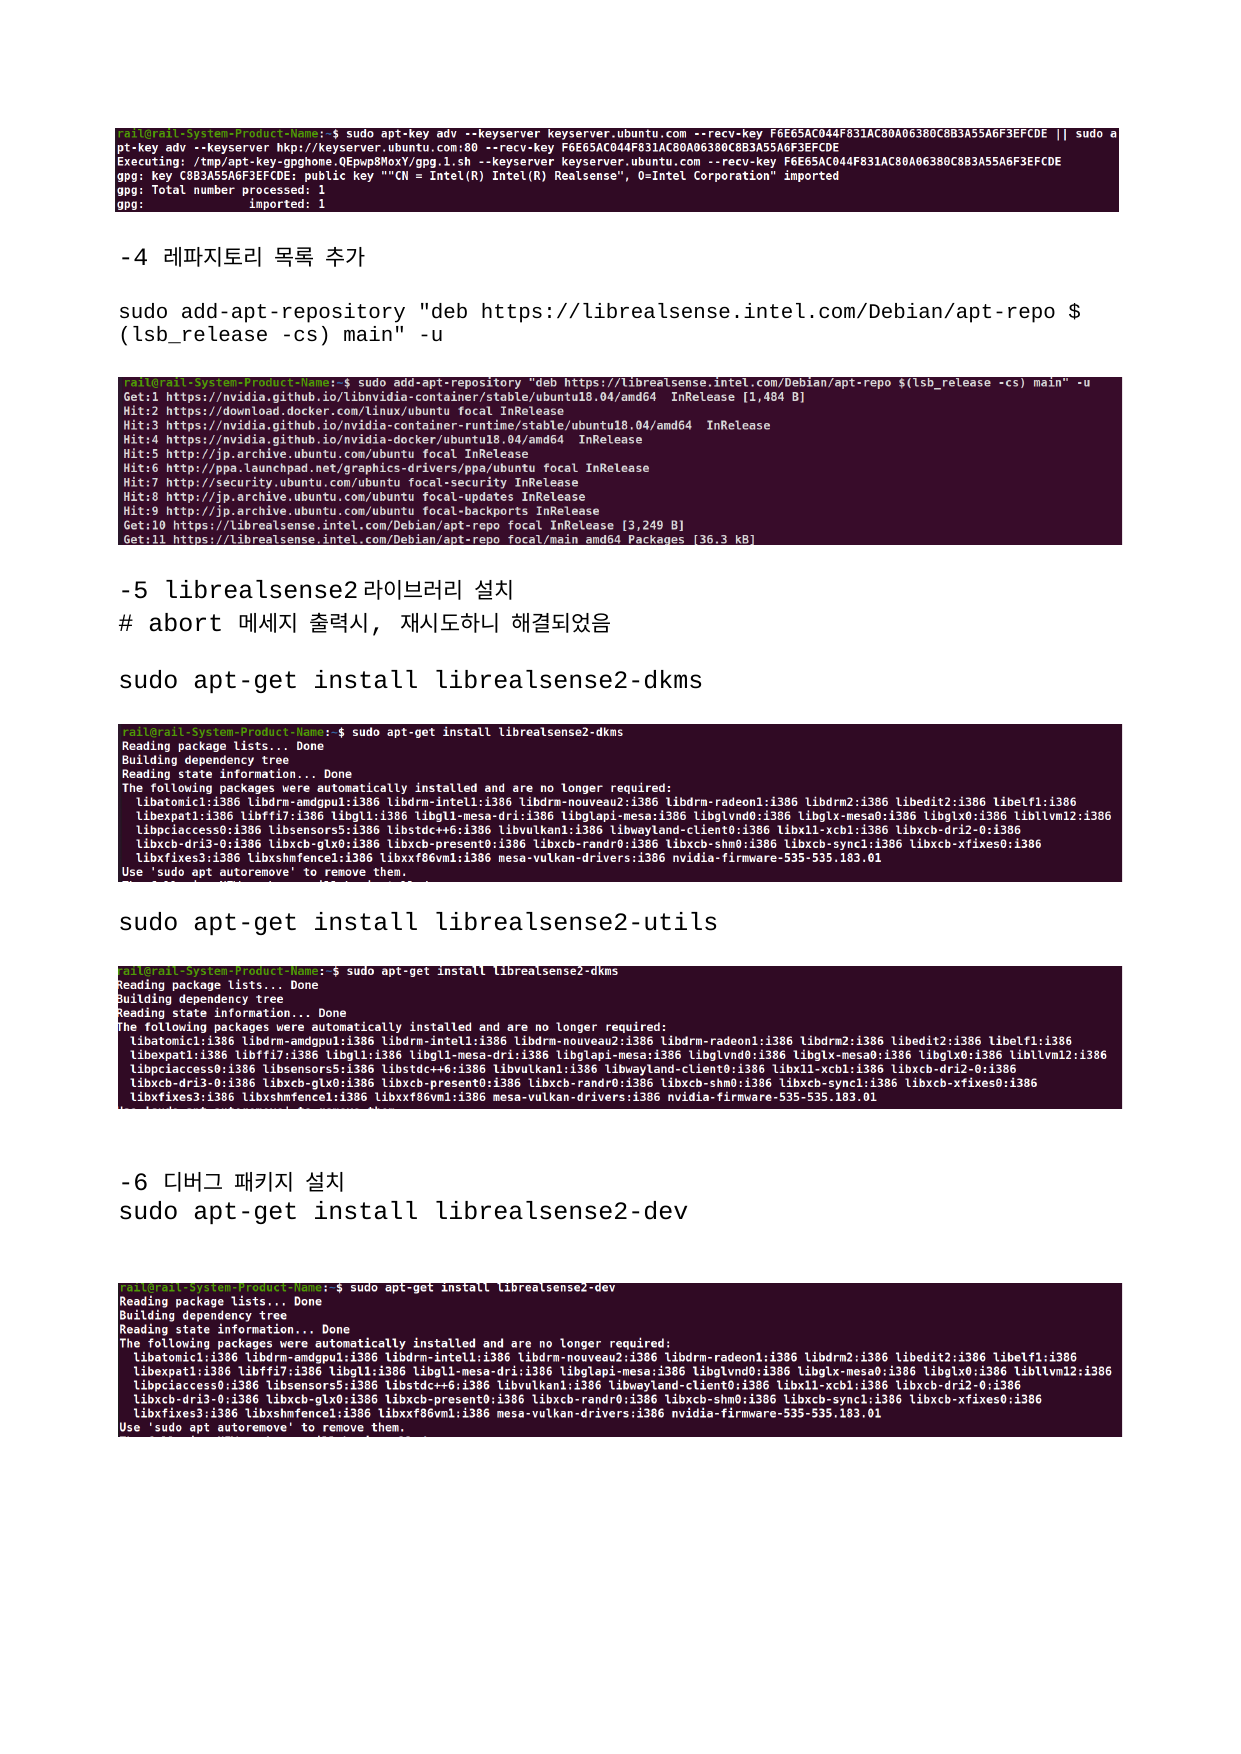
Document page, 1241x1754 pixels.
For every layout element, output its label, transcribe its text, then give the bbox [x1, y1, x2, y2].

text -6 디버그 패키지 설치 [118, 1165, 1122, 1198]
picture [118, 966, 1123, 1109]
text sudo apt-get install librealsense2-dev [118, 1198, 1122, 1227]
text -5 librealsense2라이브러리 설치 [118, 573, 1122, 606]
picture [115, 128, 1119, 212]
text sudo add-apt-repository "deb https://librealsense.intel.com/Debian/apt-repo $(lsb_release -cs) main" -u [118, 301, 1122, 348]
picture [118, 377, 1123, 545]
text # abort 메세지 출력시, 재시도하니 해결되었음 [118, 606, 1122, 639]
picture [118, 724, 1123, 882]
text sudo apt-get install librealsense2-utils [118, 910, 1122, 938]
text -4 레파지토리 목록 추가 [118, 239, 1122, 272]
picture [118, 1283, 1123, 1437]
text sudo apt-get install librealsense2-dkms [118, 668, 1122, 696]
